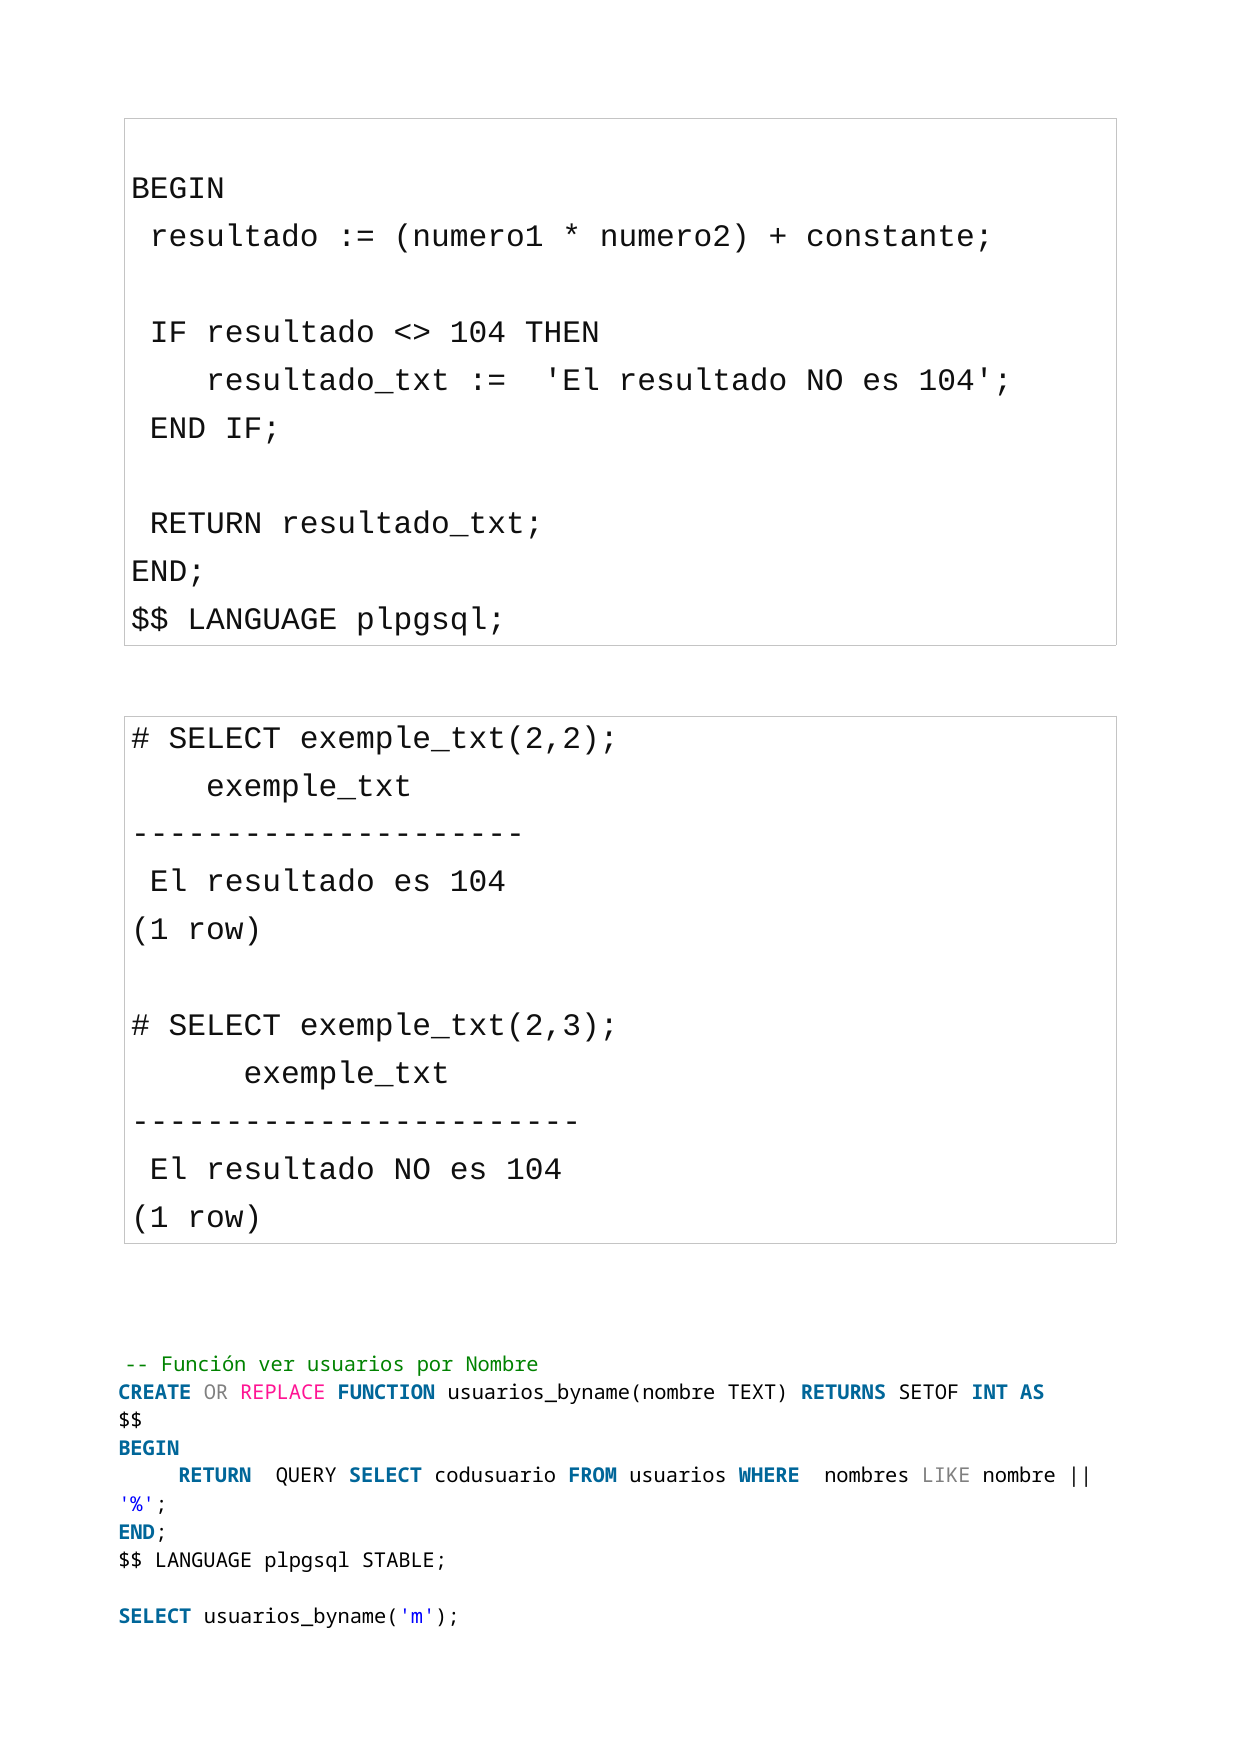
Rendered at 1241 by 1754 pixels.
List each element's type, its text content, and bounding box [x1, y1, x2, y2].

text END; [118, 1518, 1122, 1546]
text IF resultado <> 104 THEN [125, 310, 1116, 352]
text -- Función ver usuarios por Nombre [124, 1350, 1116, 1378]
text exemple_txt [125, 1051, 1116, 1093]
text ------------------------ [125, 1099, 1116, 1141]
text (1 row) [125, 1195, 1116, 1243]
text # SELECT exemple_txt(2,2); [125, 717, 1116, 757]
text # SELECT exemple_txt(2,3); [125, 1003, 1116, 1045]
text (1 row) [125, 907, 1116, 949]
text BEGIN [118, 1433, 1122, 1461]
text resultado_txt := 'El resultado NO es 104'; [125, 358, 1116, 399]
text SELECT usuarios_byname('m'); [118, 1602, 1122, 1630]
text El resultado NO es 104 [125, 1147, 1116, 1189]
text $$ LANGUAGE plpgsql STABLE; [118, 1546, 1122, 1573]
text RETURN QUERY SELECT codusuario FROM usuarios WHERE nombres LIKE nombre || '%'; [118, 1461, 1122, 1518]
text $$ [118, 1405, 1122, 1433]
text $$ LANGUAGE plpgsql; [125, 597, 1116, 645]
text resultado := (numero1 * numero2) + constante; [125, 214, 1116, 256]
text RETURN resultado_txt; [125, 501, 1116, 543]
text exemple_txt [125, 763, 1116, 805]
text END IF; [125, 406, 1116, 447]
text BEGIN [125, 166, 1116, 208]
text CREATE OR REPLACE FUNCTION usuarios_byname(nombre TEXT) RETURNS SETOF INT AS [118, 1378, 1122, 1405]
text END; [125, 549, 1116, 591]
text El resultado es 104 [125, 859, 1116, 901]
text --------------------- [125, 811, 1116, 853]
